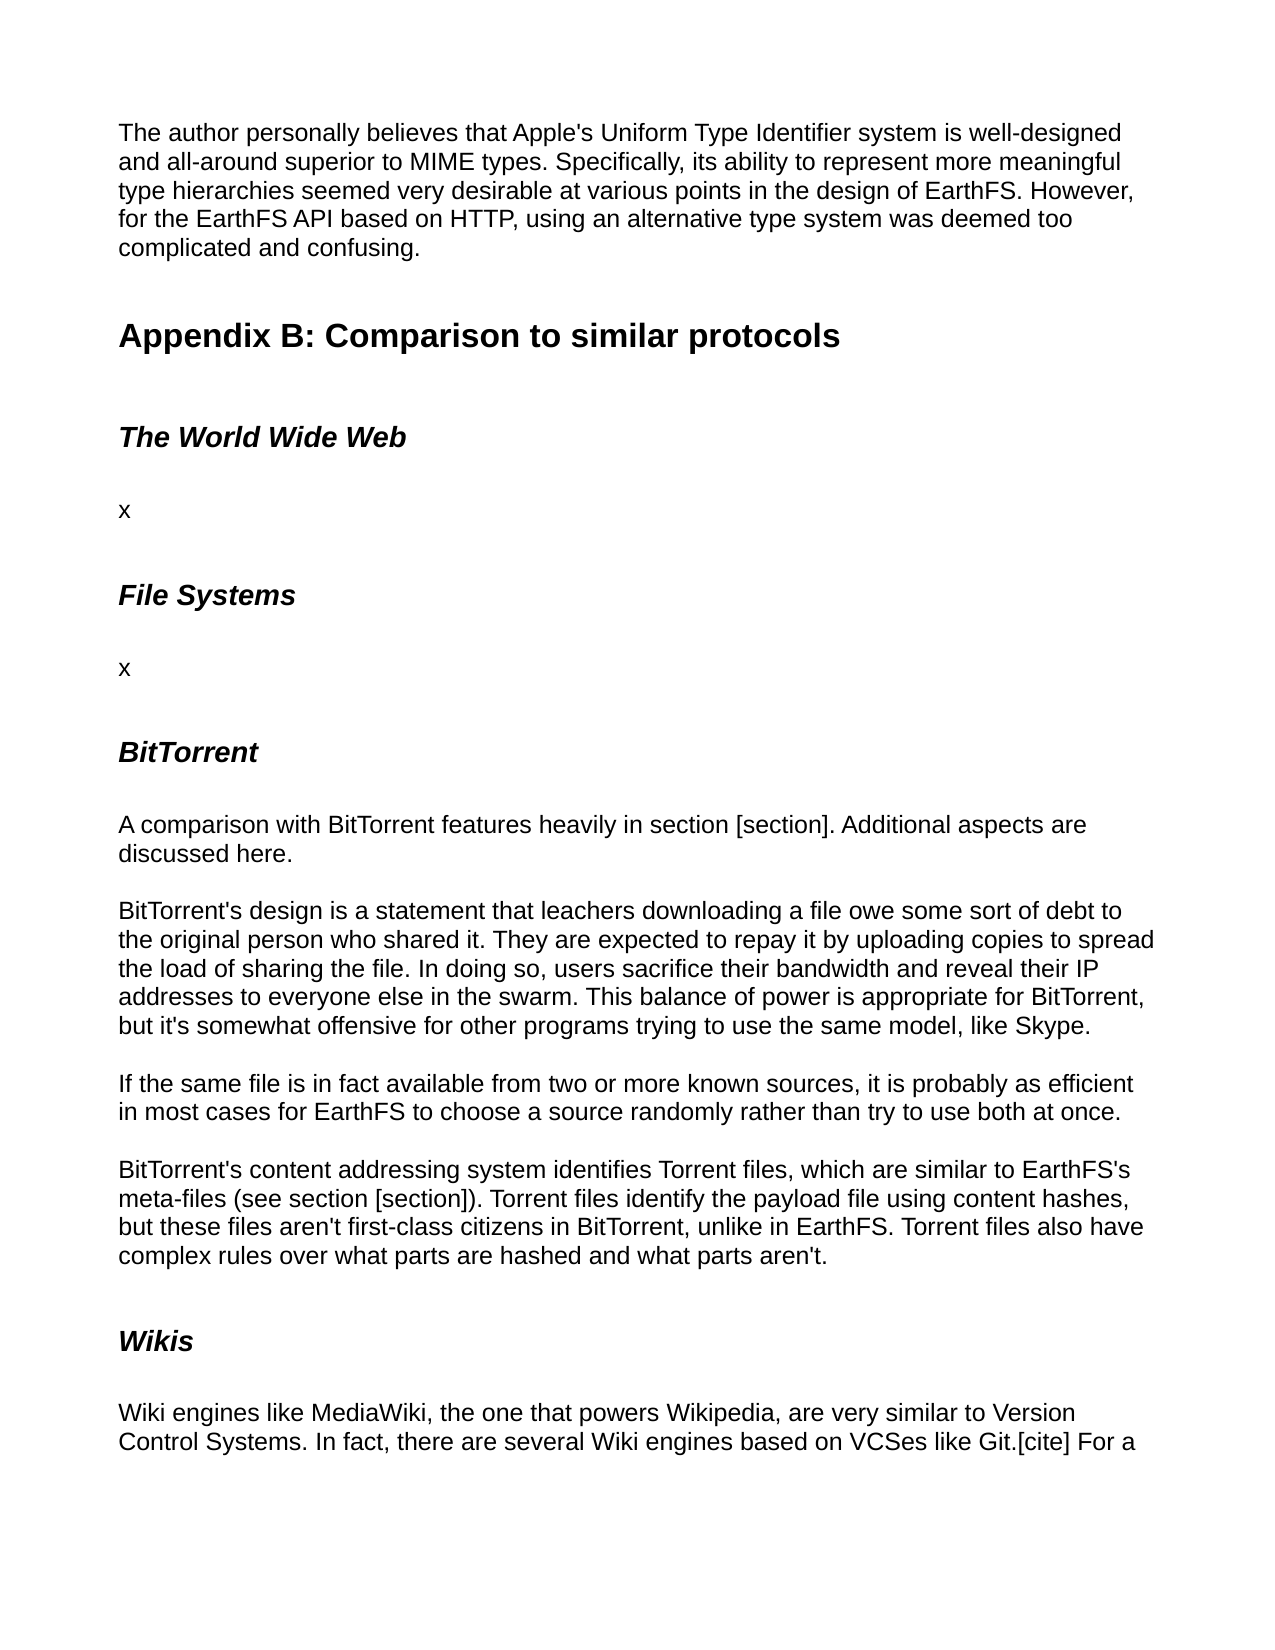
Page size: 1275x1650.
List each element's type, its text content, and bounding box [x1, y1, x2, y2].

subtitle Appendix B: Comparison to similar protocols [118, 316, 1157, 354]
text x [118, 495, 1157, 524]
subtitle The World Wide Web [118, 421, 1157, 454]
text Wiki engines like MediaWiki, the one that powers Wikipedia, are very similar to Version Control Systems. In fact, there are several Wiki engines based on VCSes like Git.[cite] For a [118, 1398, 1157, 1456]
text BitTorrent's design is a statement that leachers downloading a file owe some sort of debt to the original person who shared it. They are expected to repay it by uploading copies to spread the load of sharing the file. In doing so, users sacrifice their bandwidth and reveal their IP addresses to everyone else in the swarm. This balance of power is appropriate for BitTorrent, but it's somewhat offensive for other programs trying to use the same model, like Skype. [118, 896, 1157, 1040]
text If the same file is in fact available from two or more known sources, it is probably as efficient in most cases for EarthFS to choose a source randomly rather than try to use both at once. [118, 1069, 1157, 1126]
text A comparison with BitTorrent features heavily in section [section]. Additional aspects are discussed here. [118, 810, 1157, 867]
text BitTorrent's content addressing system identifies Torrent files, which are similar to EarthFS's meta-files (see section [section]). Torrent files identify the payload file using content hashes, but these files aren't first-class citizens in BitTorrent, unlike in EarthFS. Torrent files also have complex rules over what parts are hashed and what parts aren't. [118, 1155, 1157, 1270]
text x [118, 653, 1157, 681]
subtitle Wikis [118, 1324, 1157, 1357]
subtitle File Systems [118, 578, 1157, 611]
subtitle BitTorrent [118, 735, 1157, 769]
text The author personally believes that Apple's Uniform Type Identifier system is well-designed and all-around superior to MIME types. Specifically, its ability to represent more meaningful type hierarchies seemed very desirable at various points in the design of EarthFS. However, for the EarthFS API based on HTTP, using an alternative type system was deemed too complicated and confusing. [118, 118, 1157, 262]
